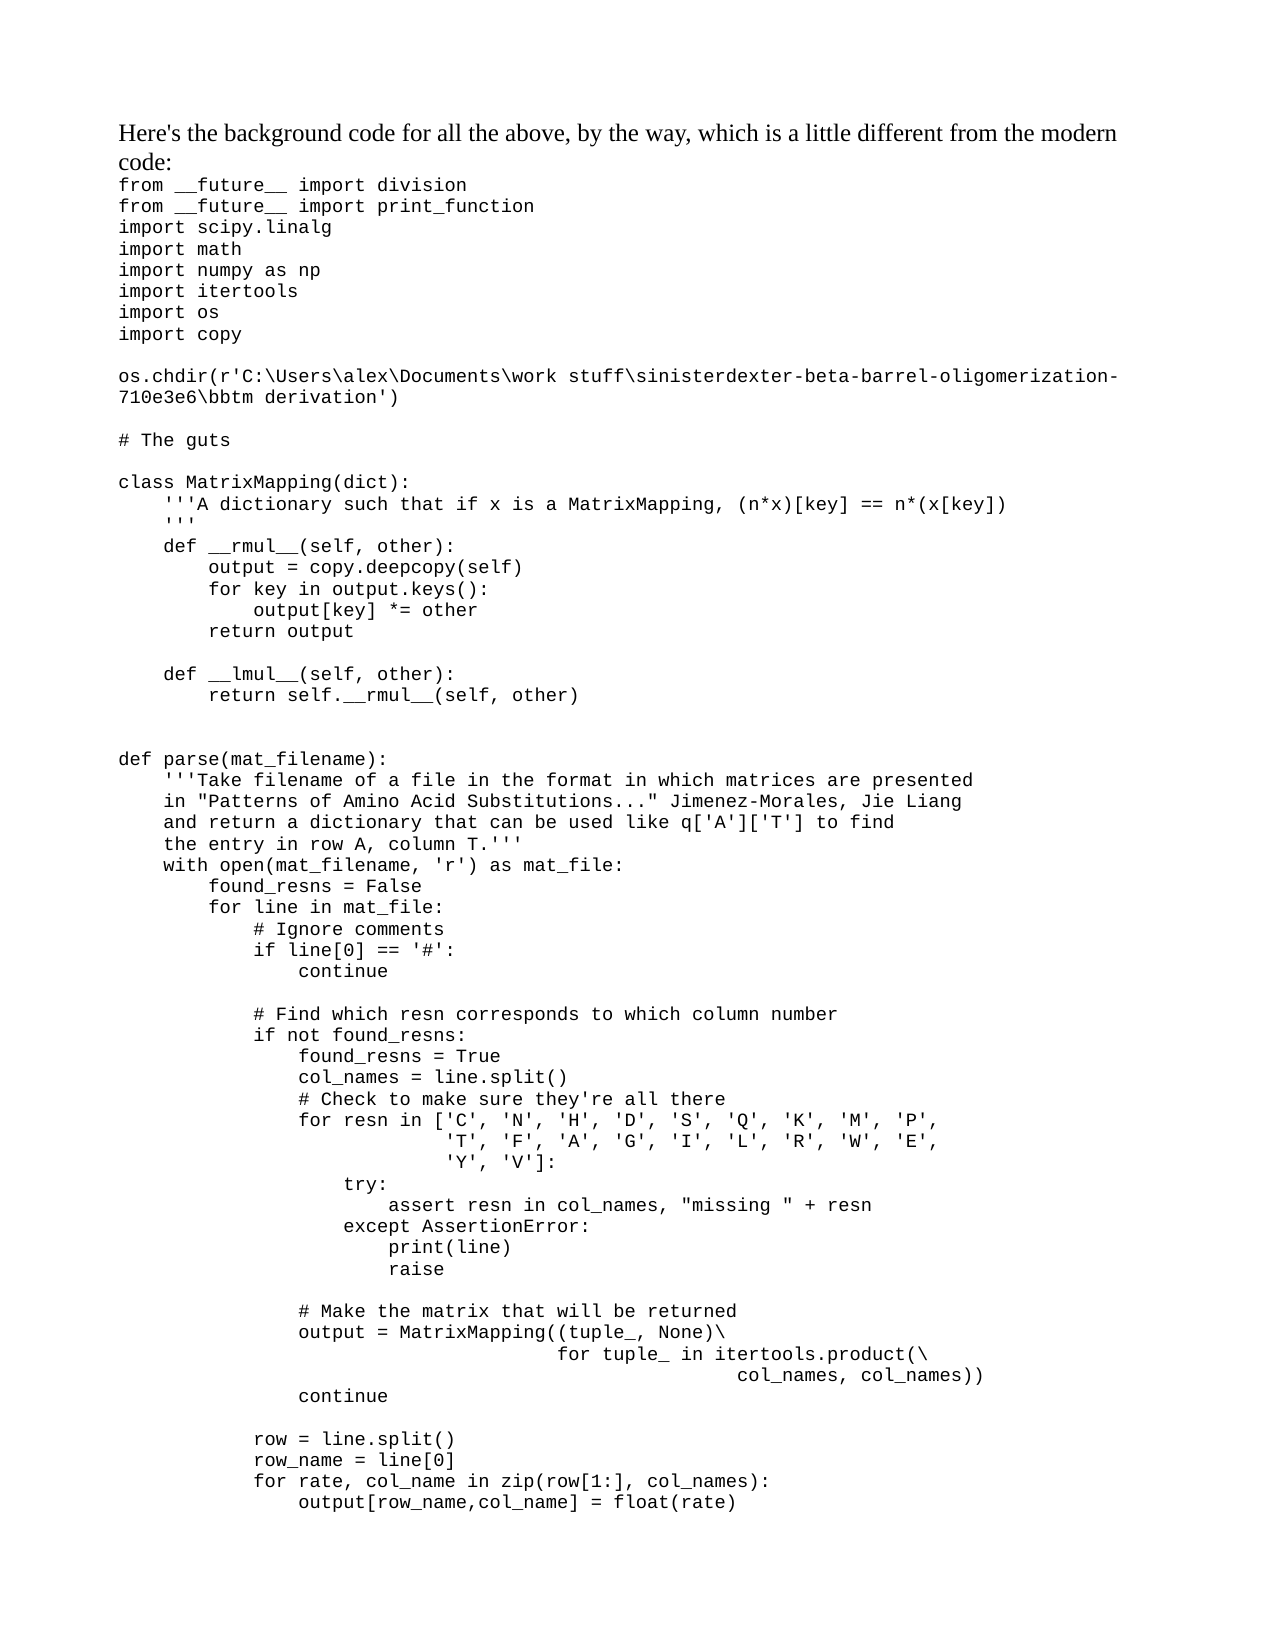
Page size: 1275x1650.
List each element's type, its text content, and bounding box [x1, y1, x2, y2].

text import os [118, 303, 1157, 324]
text col_names = line.split() [118, 1068, 1157, 1089]
text output = MatrixMapping((tuple_, None)\ [118, 1323, 1157, 1344]
text with open(mat_filename, 'r') as mat_file: [118, 856, 1157, 877]
text try: [118, 1174, 1157, 1196]
text # Find which resn corresponds to which column number [118, 1004, 1157, 1026]
text the entry in row A, column T.''' [118, 834, 1157, 856]
text except AssertionError: [118, 1217, 1157, 1238]
text found_resns = True [118, 1047, 1157, 1068]
text for key in output.keys(): [118, 579, 1157, 601]
text # The guts [118, 431, 1157, 452]
text os.chdir(r'C:\Users\alex\Documents\work stuff\sinisterdexter-beta-barrel-oligomerization-710e3e6\bbtm derivation') [118, 367, 1157, 409]
text output[row_name,col_name] = float(rate) [118, 1493, 1157, 1514]
text continue [118, 1387, 1157, 1408]
text col_names, col_names)) [118, 1366, 1157, 1387]
text def __rmul__(self, other): [118, 537, 1157, 558]
text row_name = line[0] [118, 1451, 1157, 1472]
text for resn in ['C', 'N', 'H', 'D', 'S', 'Q', 'K', 'M', 'P', [118, 1111, 1157, 1132]
text import math [118, 239, 1157, 261]
text in "Patterns of Amino Acid Substitutions..." Jimenez-Morales, Jie Liang [118, 792, 1157, 813]
text print(line) [118, 1238, 1157, 1259]
text import scipy.linalg [118, 218, 1157, 239]
text Here's the background code for all the above, by the way, which is a little different from the modern code: [118, 118, 1157, 176]
text ''' [118, 516, 1157, 537]
text assert resn in col_names, "missing " + resn [118, 1196, 1157, 1217]
text if line[0] == '#': [118, 941, 1157, 962]
text '''A dictionary such that if x is a MatrixMapping, (n*x)[key] == n*(x[key]) [118, 494, 1157, 516]
text 'Y', 'V']: [118, 1153, 1157, 1174]
text # Make the matrix that will be returned [118, 1302, 1157, 1323]
text class MatrixMapping(dict): [118, 473, 1157, 494]
text for line in mat_file: [118, 898, 1157, 919]
text import copy [118, 324, 1157, 346]
text and return a dictionary that can be used like q['A']['T'] to find [118, 813, 1157, 834]
text return output [118, 622, 1157, 643]
text from __future__ import print_function [118, 197, 1157, 218]
text import itertools [118, 282, 1157, 303]
text for rate, col_name in zip(row[1:], col_names): [118, 1472, 1157, 1493]
text # Ignore comments [118, 919, 1157, 941]
text raise [118, 1259, 1157, 1281]
text import numpy as np [118, 261, 1157, 282]
text output = copy.deepcopy(self) [118, 558, 1157, 579]
text output[key] *= other [118, 601, 1157, 622]
text if not found_resns: [118, 1026, 1157, 1047]
text '''Take filename of a file in the format in which matrices are presented [118, 771, 1157, 792]
text # Check to make sure they're all there [118, 1089, 1157, 1111]
text row = line.split() [118, 1429, 1157, 1451]
text from __future__ import division [118, 176, 1157, 197]
text for tuple_ in itertools.product(\ [118, 1344, 1157, 1366]
text found_resns = False [118, 877, 1157, 898]
text 'T', 'F', 'A', 'G', 'I', 'L', 'R', 'W', 'E', [118, 1132, 1157, 1153]
text def __lmul__(self, other): [118, 664, 1157, 686]
text def parse(mat_filename): [118, 749, 1157, 771]
text return self.__rmul__(self, other) [118, 686, 1157, 707]
text continue [118, 962, 1157, 983]
